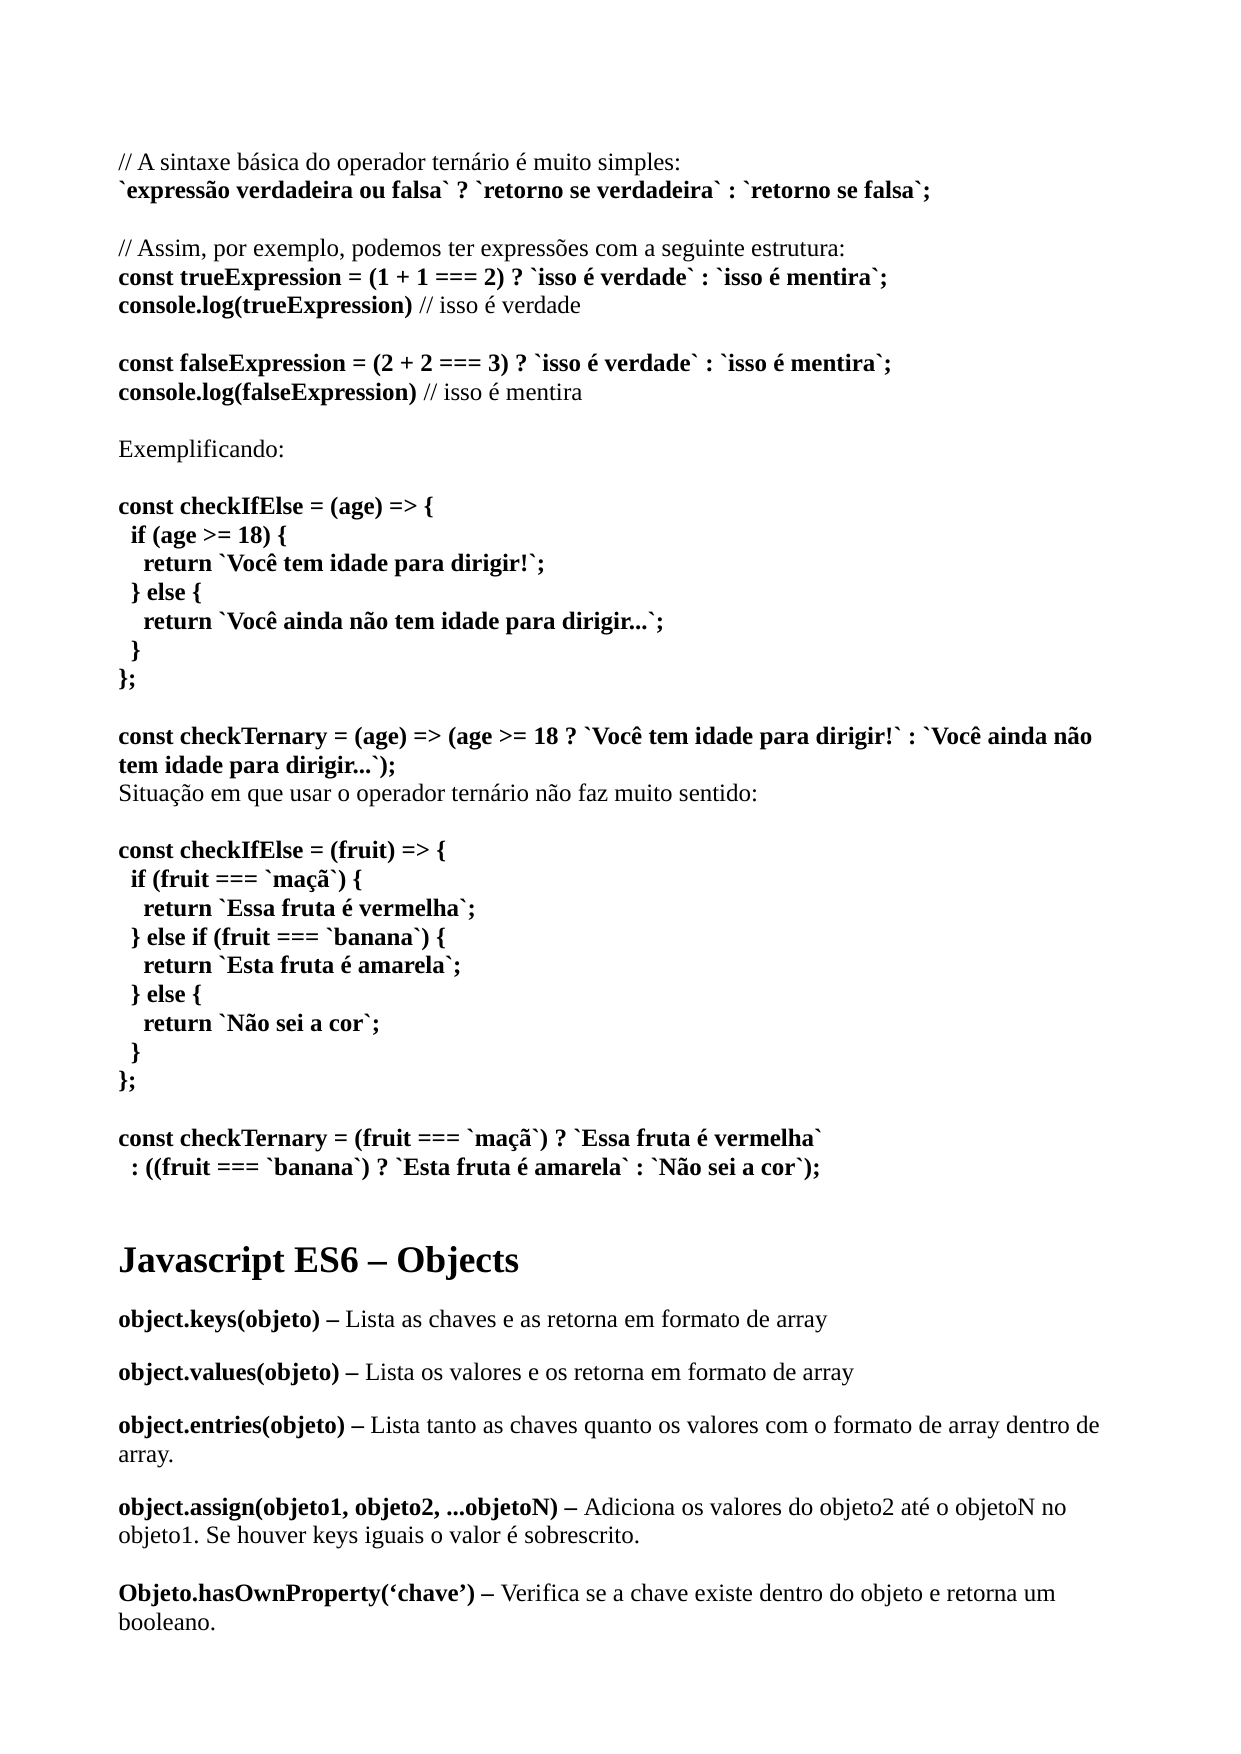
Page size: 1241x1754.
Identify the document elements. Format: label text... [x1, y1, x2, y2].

text : ((fruit === `banana`) ? `Esta fruta é amarela` : `Não sei a cor`); [118, 1152, 1122, 1181]
text object.entries(objeto) – Lista tanto as chaves quanto os valores com o formato de array dentro de array. [118, 1410, 1122, 1468]
text object.values(objeto) – Lista os valores e os retorna em formato de array [118, 1357, 1122, 1386]
text return `Essa fruta é vermelha`; [118, 893, 1122, 922]
text return `Não sei a cor`; [118, 1008, 1122, 1037]
text Exemplificando: [118, 434, 1122, 463]
text // Assim, por exemplo, podemos ter expressões com a seguinte estrutura: [118, 233, 1122, 262]
text object.assign(objeto1, objeto2, ...objetoN) – Adiciona os valores do objeto2 até o objetoN no objeto1. Se houver keys iguais o valor é sobrescrito. [118, 1492, 1122, 1549]
text } else { [118, 577, 1122, 606]
text const checkTernary = (age) => (age >= 18 ? `Você tem idade para dirigir!` : `Você ainda não tem idade para dirigir...`); [118, 721, 1122, 778]
text // A sintaxe básica do operador ternário é muito simples: [118, 147, 1122, 176]
text Objeto.hasOwnProperty(‘chave’) – Verifica se a chave existe dentro do objeto e retorna um booleano. [118, 1578, 1122, 1635]
text return `Você tem idade para dirigir!`; [118, 548, 1122, 577]
text } [118, 1037, 1122, 1066]
text }; [118, 1066, 1122, 1094]
text const checkIfElse = (age) => { [118, 491, 1122, 520]
text } else { [118, 979, 1122, 1008]
text const falseExpression = (2 + 2 === 3) ? `isso é verdade` : `isso é mentira`; [118, 348, 1122, 377]
text console.log(falseExpression) // isso é mentira [118, 377, 1122, 406]
text console.log(trueExpression) // isso é verdade [118, 291, 1122, 319]
text return `Você ainda não tem idade para dirigir...`; [118, 606, 1122, 635]
text }; [118, 663, 1122, 692]
text if (fruit === `maçã`) { [118, 864, 1122, 893]
text object.keys(objeto) – Lista as chaves e as retorna em formato de array [118, 1304, 1122, 1333]
text Situação em que usar o operador ternário não faz muito sentido: [118, 778, 1122, 807]
text return `Esta fruta é amarela`; [118, 951, 1122, 979]
text if (age >= 18) { [118, 520, 1122, 548]
text const checkTernary = (fruit === `maçã`) ? `Essa fruta é vermelha` [118, 1123, 1122, 1152]
text Javascript ES6 – Objects [118, 1237, 1122, 1280]
text const checkIfElse = (fruit) => { [118, 836, 1122, 864]
text `expressão verdadeira ou falsa` ? `retorno se verdadeira` : `retorno se falsa`; [118, 176, 1122, 204]
text } else if (fruit === `banana`) { [118, 922, 1122, 951]
text const trueExpression = (1 + 1 === 2) ? `isso é verdade` : `isso é mentira`; [118, 262, 1122, 291]
text } [118, 635, 1122, 663]
